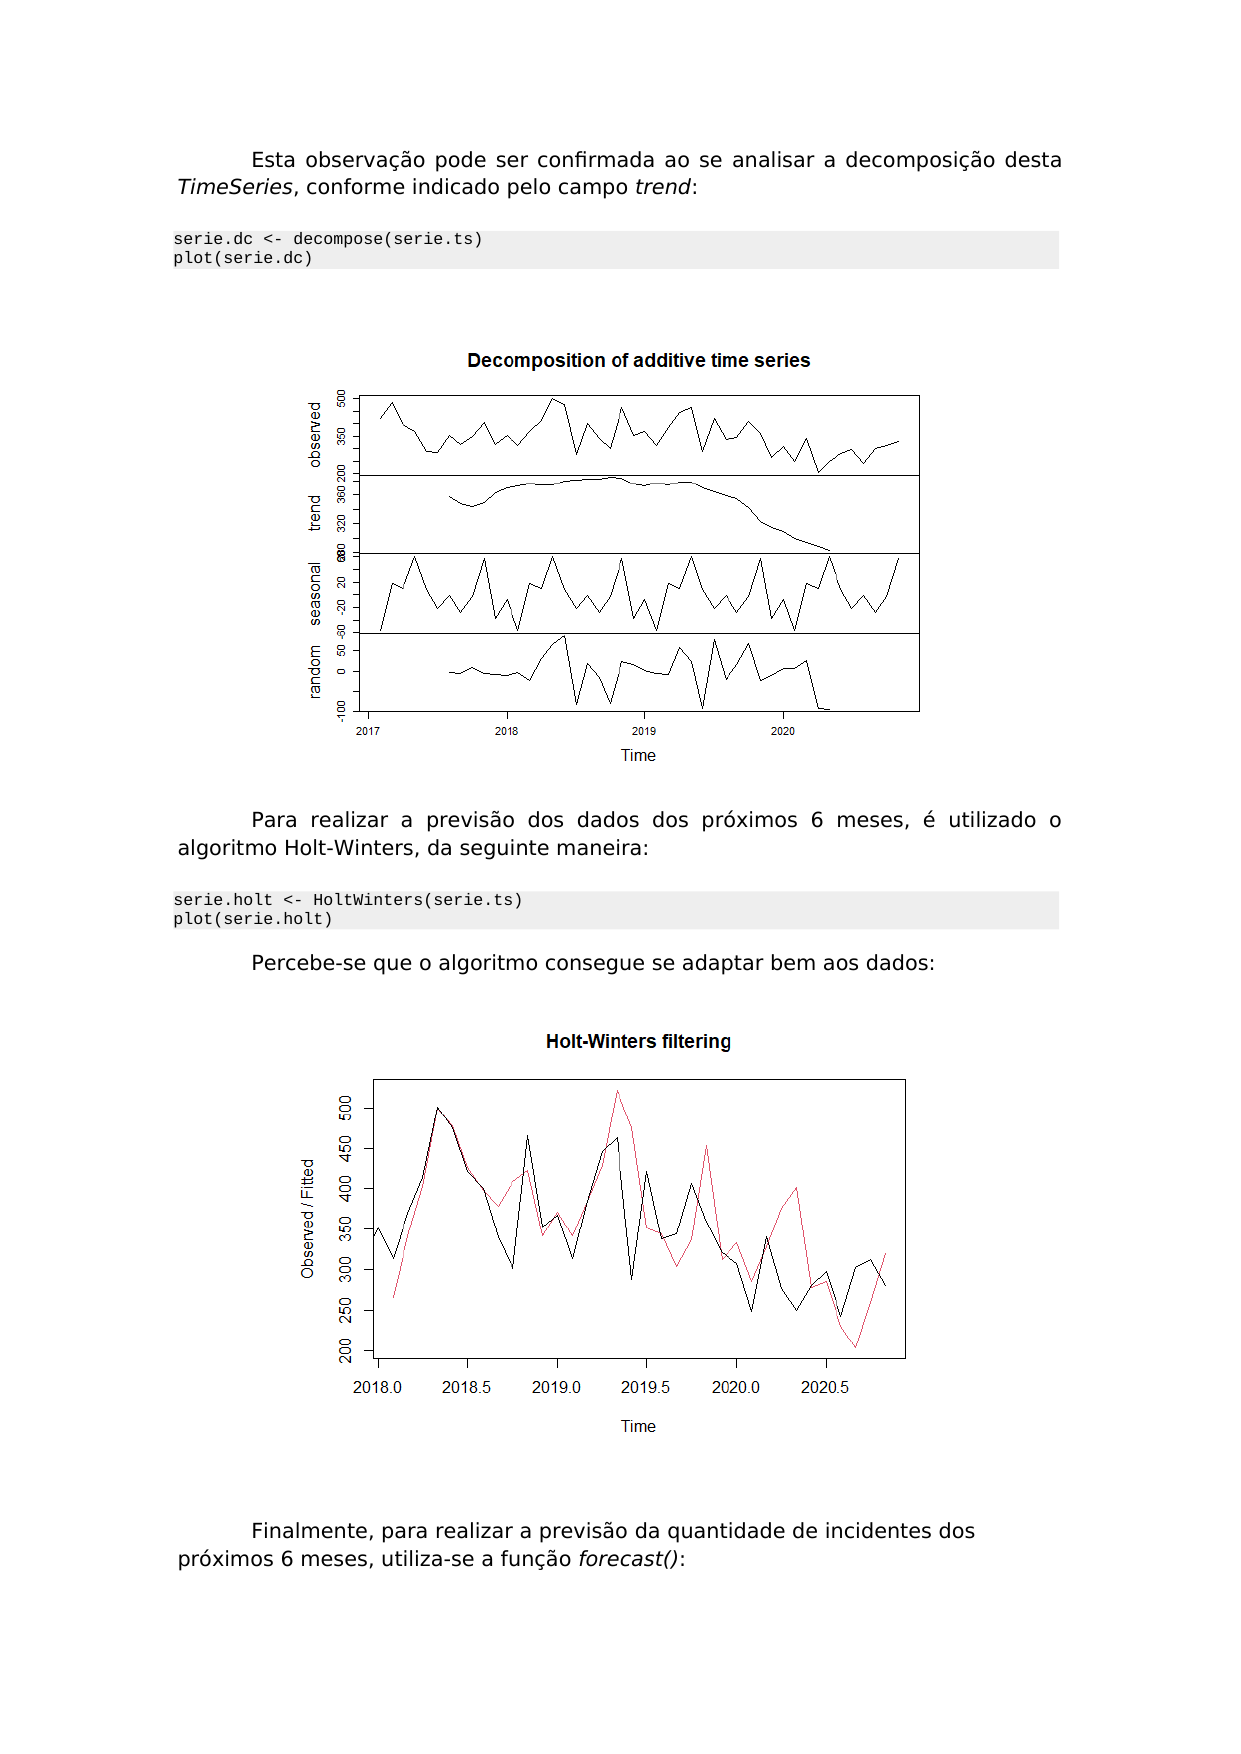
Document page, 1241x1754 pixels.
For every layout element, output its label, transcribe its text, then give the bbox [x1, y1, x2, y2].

text Percebe-se que o algoritmo consegue se adaptar bem aos dados: [177, 878, 1063, 975]
picture [295, 1001, 945, 1455]
picture [295, 332, 945, 787]
text Finalmente, para realizar a previsão da quantidade de incidentes dos próximos 6 meses, utiliza-se a função forecast(): [177, 1519, 1063, 1571]
text Para realizar a previsão dos dados dos próximos 6 meses, é utilizado o algoritmo Holt-Winters, da seguinte maneira: [177, 333, 1063, 860]
text Esta observação pode ser confirmada ao se analisar a decomposição desta TimeSeries, conforme indicado pelo campo trend: [177, 148, 1063, 200]
